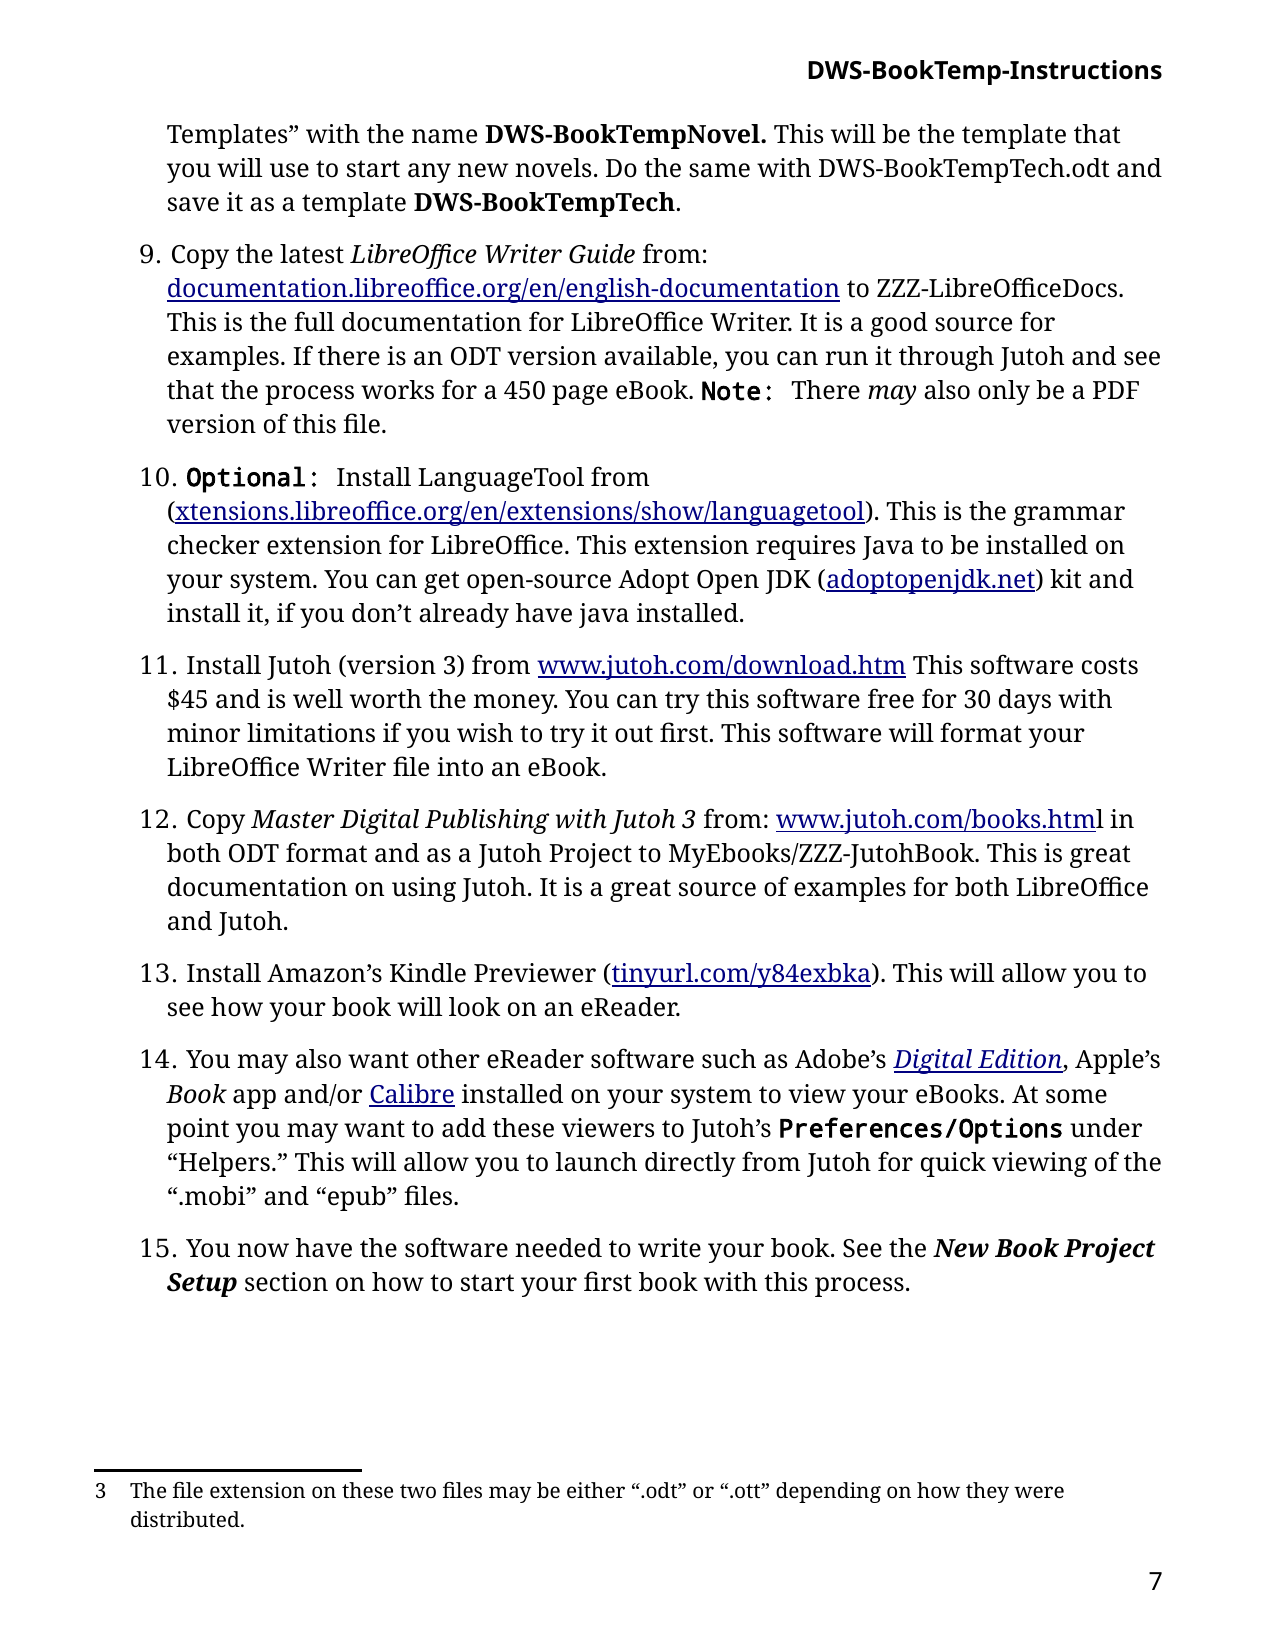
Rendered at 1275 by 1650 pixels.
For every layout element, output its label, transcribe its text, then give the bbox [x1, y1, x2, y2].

list Install Amazon’s Kindle Previewer (tinyurl.com/y84exbka). This will allow you to see how your book will look on an eReader. [131, 956, 1162, 1024]
list You may also want other eReader software such as Adobe’s Digital Edition, Apple’s Book app and/or Calibre installed on your system to view your eBooks. At some point you may want to add these viewers to Jutoh’s Preferences/Options under “Helpers.” This will allow you to launch directly from Jutoh for quick viewing of the “.mobi” and “epub” files. [131, 1042, 1162, 1212]
list Copy Master Digital Publishing with Jutoh 3 from: www.jutoh.com/books.html in both ODT format and as a Jutoh Project to MyEbooks/ZZZ-JutohBook. This is great documentation on using Jutoh. It is a great source of examples for both LibreOffice and Jutoh. [131, 802, 1162, 938]
list Optional: Install LanguageTool from (xtensions.libreoffice.org/en/extensions/show/languagetool). This is the grammar checker extension for LibreOffice. This extension requires Java to be installed on your system. You can get open-source Adopt Open JDK (adoptopenjdk.net) kit and install it, if you don’t already have java installed. [131, 459, 1162, 629]
list The file extension on these two files may be either “.odt” or “.ott” depending on how they were distributed. [94, 1477, 1162, 1533]
list Install Jutoh (version 3) from www.jutoh.com/download.htm This software costs $45 and is well worth the money. You can try this software free for 30 days with minor limitations if you wish to try it out first. This software will format your LibreOffice Writer file into an eBook. [131, 647, 1162, 784]
list You now have the software needed to write your book. See the New Book Project Setup section on how to start your first book with this process. [131, 1231, 1162, 1299]
list Copy the latest LibreOffice Writer Guide from: documentation.libreoffice.org/en/english-documentation to ZZZ-LibreOfficeDocs. This is the full documentation for LibreOffice Writer. It is a good source for examples. If there is an ODT version available, you can run it through Jutoh and see that the process works for a 450 page eBook. Note: There may also only be a PDF version of this file. [131, 237, 1162, 441]
list Templates” with the name DWS-BookTempNovel. This will be the template that you will use to start any new novels. Do the same with DWS-BookTempTech.odt and save it as a template DWS-BookTempTech. [131, 117, 1162, 219]
